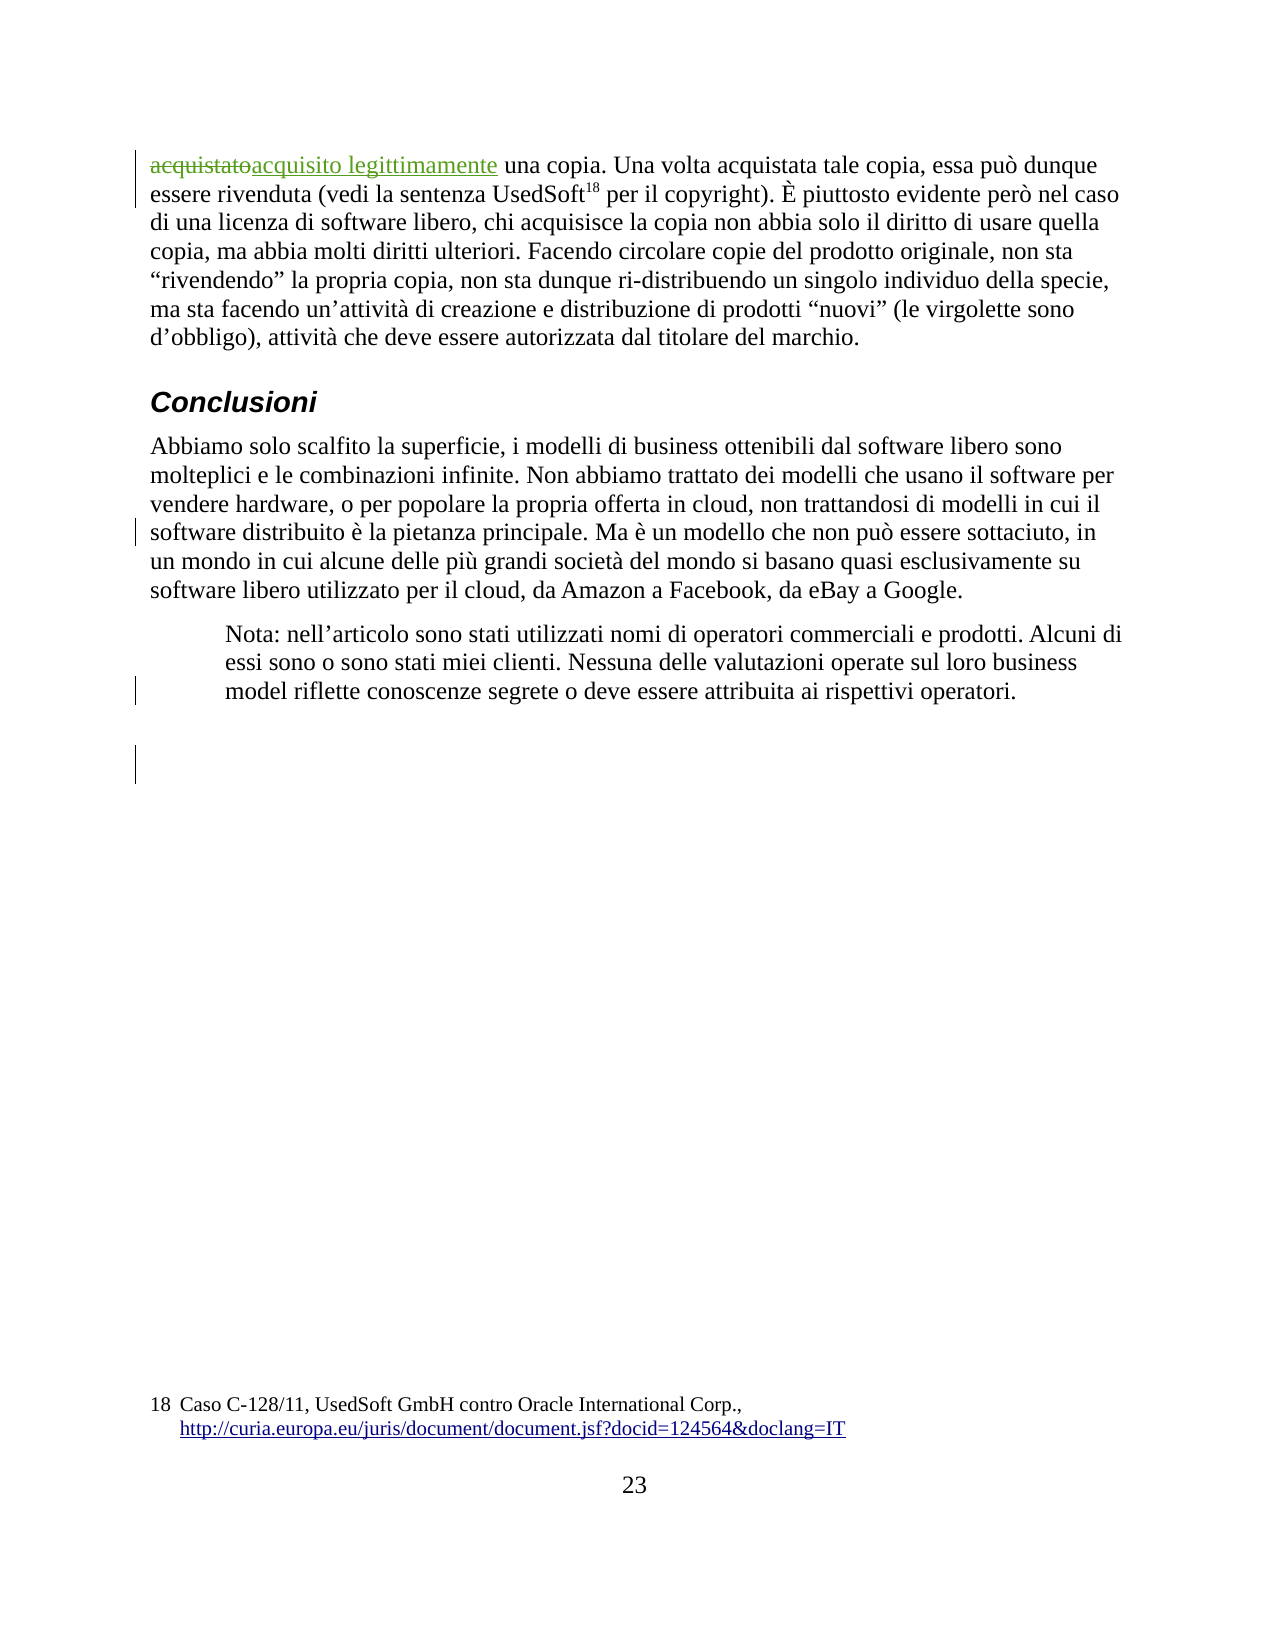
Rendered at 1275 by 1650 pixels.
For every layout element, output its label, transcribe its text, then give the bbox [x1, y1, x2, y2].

text Abbiamo solo scalfito la superficie, i modelli di business ottenibili dal software libero sono molteplici e le combinazioni infinite. Non abbiamo trattato dei modelli che usano il software per vendere hardware, o per popolare la propria offerta in cloud, non trattandosi di modelli in cui il software distribuito è la pietanza principale. Ma è un modello che non può essere sottaciuto, in un mondo in cui alcune delle più grandi società del mondo si basano quasi esclusivamente su software libero utilizzato per il cloud, da Amazon a Facebook, da eBay a Google. [150, 431, 1125, 604]
text Nota: nell’articolo sono stati utilizzati nomi di operatori commerciali e prodotti. Alcuni di essi sono o sono stati miei clienti. Nessuna delle valutazioni operate sul loro business model riflette conoscenze segrete o deve essere attribuita ai rispettivi operatori. [225, 619, 1125, 705]
text Caso C‑128/11, UsedSoft GmbH contro Oracle International Corp., http://curia.europa.eu/juris/document/document.jsf?docid=124564&doclang=IT [150, 1392, 1125, 1440]
subtitle Conclusioni [150, 385, 1125, 419]
text Il principio di esaurimento prevede che il marchio (come anche il copyright) non possa essere utilizzato per controllare l’ulteriore diffusione di un prodotto da parte di chi ne abbia acquisito legittimamente una copia. Una volta acquistata tale copia, essa può dunque essere rivenduta (vedi la sentenza UsedSoft per il copyright). È piuttosto evidente però nel caso di una licenza di software libero, chi acquisisce la copia non abbia solo il diritto di usare quella copia, ma abbia molti diritti ulteriori. Facendo circolare copie del prodotto originale, non sta “rivendendo” la propria copia, non sta dunque ri-distribuendo un singolo individuo della specie, ma sta facendo un’attività di creazione e distribuzione di prodotti “nuovi” (le virgolette sono d’obbligo), attività che deve essere autorizzata dal titolare del marchio. [150, 150, 1125, 351]
